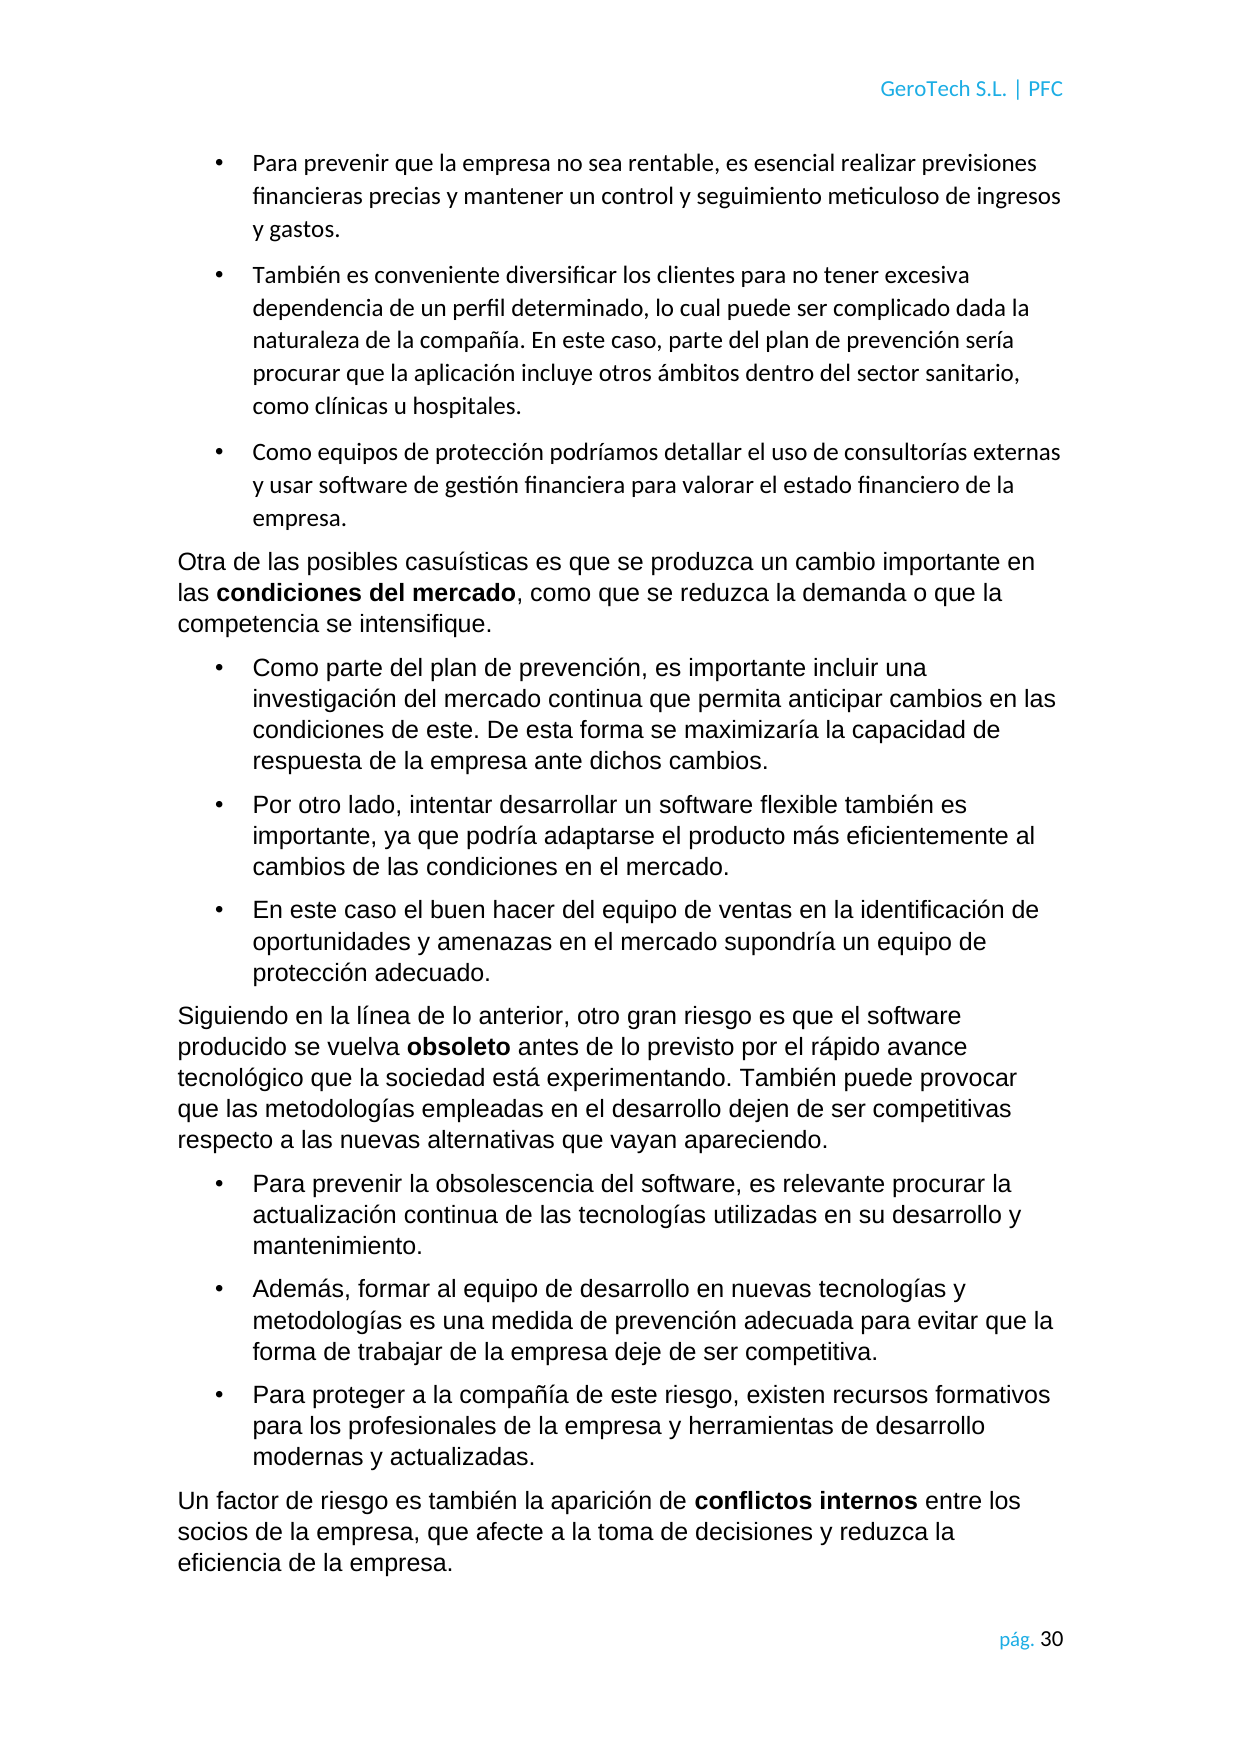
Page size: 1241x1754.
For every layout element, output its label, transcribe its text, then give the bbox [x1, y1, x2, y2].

list Como parte del plan de prevención, es importante incluir una investigación del mercado continua que permita anticipar cambios en las condiciones de este. De esta forma se maximizaría la capacidad de respuesta de la empresa ante dichos cambios. [215, 653, 1063, 775]
list También es conveniente diversificar los clientes para no tener excesiva dependencia de un perfil determinado, lo cual puede ser complicado dada la naturaleza de la compañía. En este caso, parte del plan de prevención sería procurar que la aplicación incluye otros ámbitos dentro del sector sanitario, como clínicas u hospitales. [215, 259, 1063, 421]
text Siguiendo en la línea de lo anterior, otro gran riesgo es que el software producido se vuelva obsoleto antes de lo previsto por el rápido avance tecnológico que la sociedad está experimentando. También puede provocar que las metodologías empleadas en el desarrollo dejen de ser competitivas respecto a las nuevas alternativas que vayan apareciendo. [177, 1001, 1063, 1154]
list Por otro lado, intentar desarrollar un software flexible también es importante, ya que podría adaptarse el producto más eficientemente al cambios de las condiciones en el mercado. [215, 789, 1063, 881]
text Un factor de riesgo es también la aparición de conflictos internos entre los socios de la empresa, que afecte a la toma de decisiones y reduzca la eficiencia de la empresa. [177, 1486, 1063, 1577]
list Para prevenir la obsolescencia del software, es relevante procurar la actualización continua de las tecnologías utilizadas en su desarrollo y mantenimiento. [215, 1169, 1063, 1260]
list Además, formar al equipo de desarrollo en nuevas tecnologías y metodologías es una medida de prevención adecuada para evitar que la forma de trabajar de la empresa deje de ser competitiva. [215, 1274, 1063, 1365]
list En este caso el buen hacer del equipo de ventas en la identificación de oportunidades y amenazas en el mercado supondría un equipo de protección adecuado. [215, 895, 1063, 986]
text Otra de las posibles casuísticas es que se produzca un cambio importante en las condiciones del mercado, como que se reduzca la demanda o que la competencia se intensifique. [177, 547, 1063, 638]
list Para proteger a la compañía de este riesgo, existen recursos formativos para los profesionales de la empresa y herramientas de desarrollo modernas y actualizadas. [215, 1380, 1063, 1471]
list Para prevenir que la empresa no sea rentable, es esencial realizar previsiones financieras precias y mantener un control y seguimiento meticuloso de ingresos y gastos. [215, 148, 1063, 244]
list Como equipos de protección podríamos detallar el uso de consultorías externas y usar software de gestión financiera para valorar el estado financiero de la empresa. [215, 436, 1063, 532]
